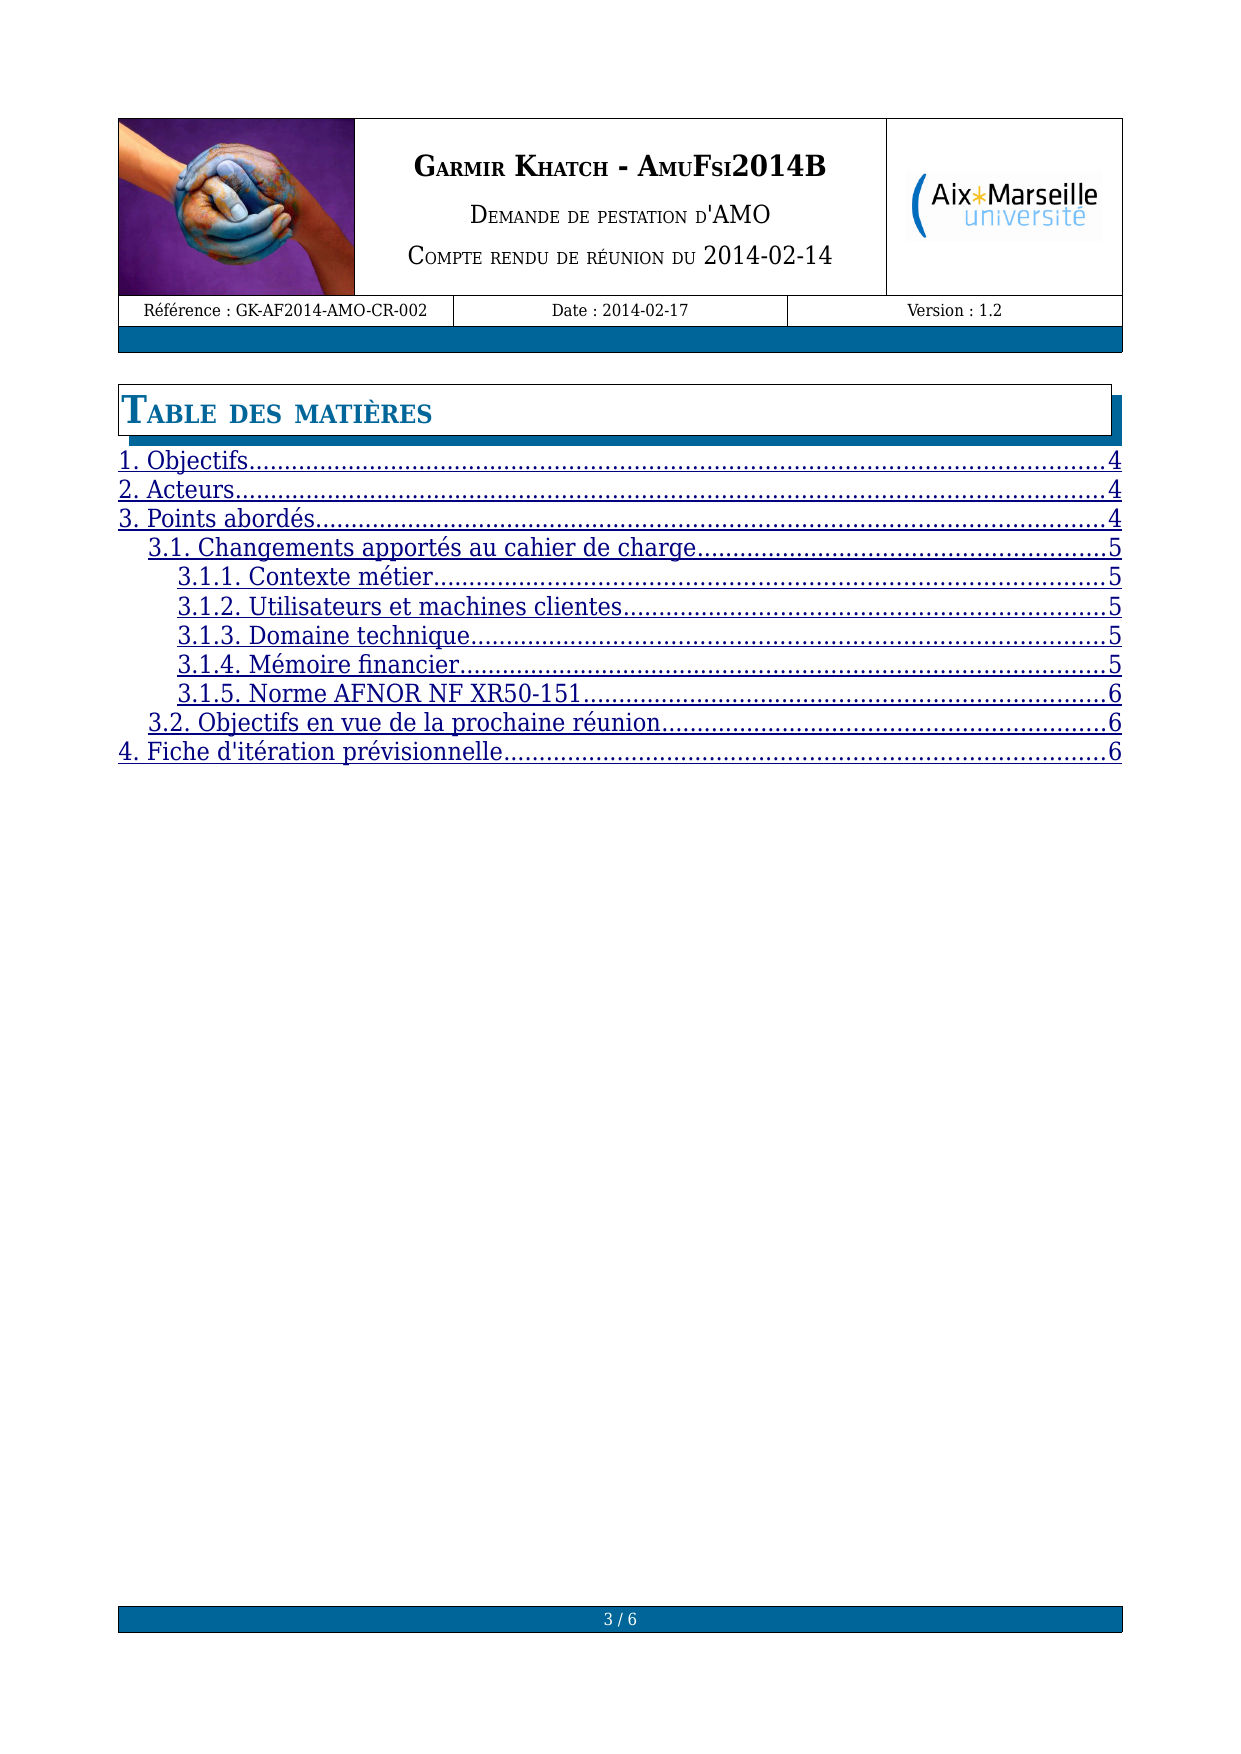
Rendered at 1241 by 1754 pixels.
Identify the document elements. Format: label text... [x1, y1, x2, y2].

text 3.1.4. Mémoire financier 5 [177, 650, 1122, 675]
text 4. Fiche d'itération prévisionnelle 6 [118, 738, 1122, 763]
text 3. Points abordés 4 [118, 504, 1122, 529]
text 3.1.3. Domaine technique 5 [177, 621, 1122, 646]
text 2. Acteurs 4 [118, 475, 1122, 500]
text 3.2. Objectifs en vue de la prochaine réunion 6 [148, 708, 1122, 733]
subtitle Table des matières [119, 385, 1111, 435]
text 1. Objectifs 4 [118, 446, 1122, 471]
picture [119, 119, 354, 295]
text 3.1. Changements apportés au cahier de charge 5 [148, 533, 1122, 558]
text 3.1.1. Contexte métier 5 [177, 563, 1122, 588]
text 3.1.2. Utilisateurs et machines clientes 5 [177, 592, 1122, 617]
text 3.1.5. Norme AFNOR NF XR50-151 6 [177, 679, 1122, 704]
picture [887, 126, 1122, 288]
